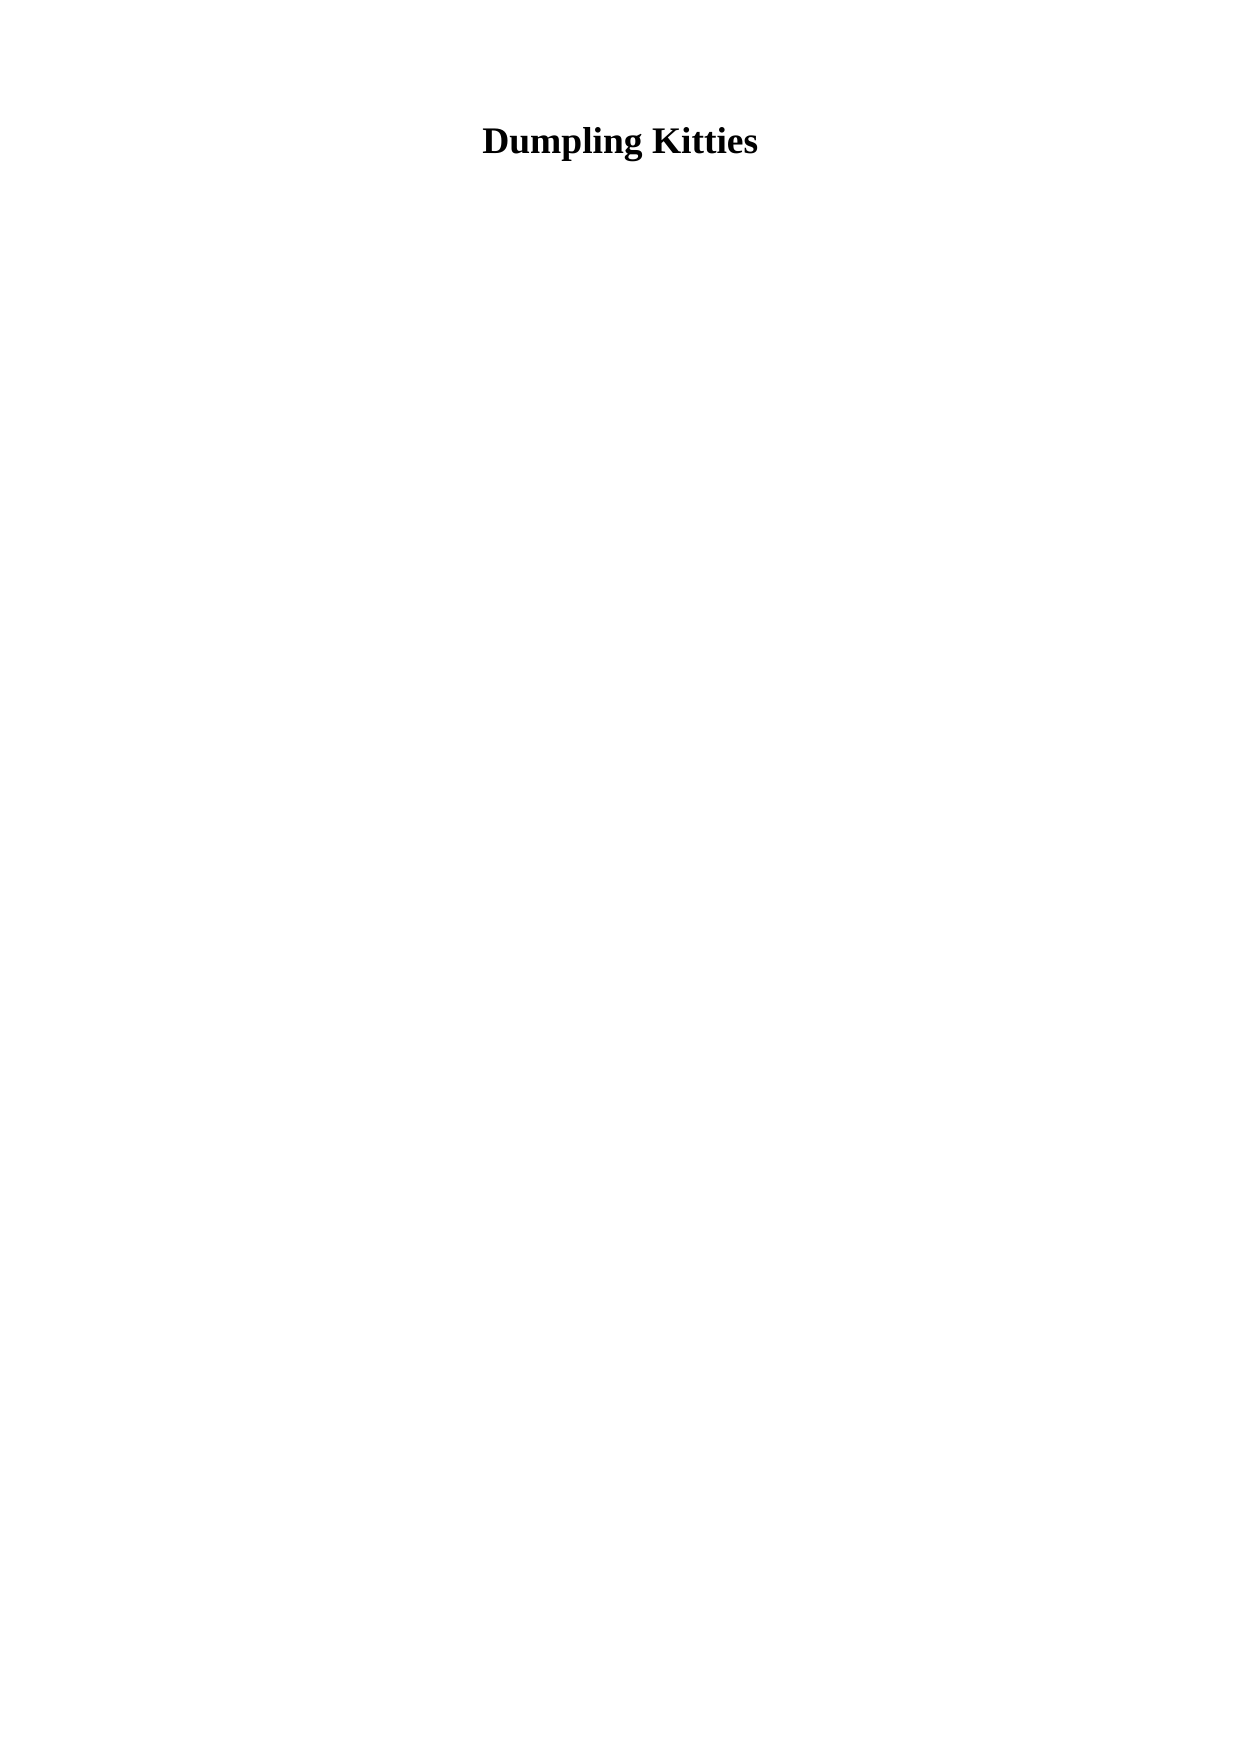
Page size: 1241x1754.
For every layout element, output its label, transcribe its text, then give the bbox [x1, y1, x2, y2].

text Dumpling Kitties [118, 118, 1122, 161]
